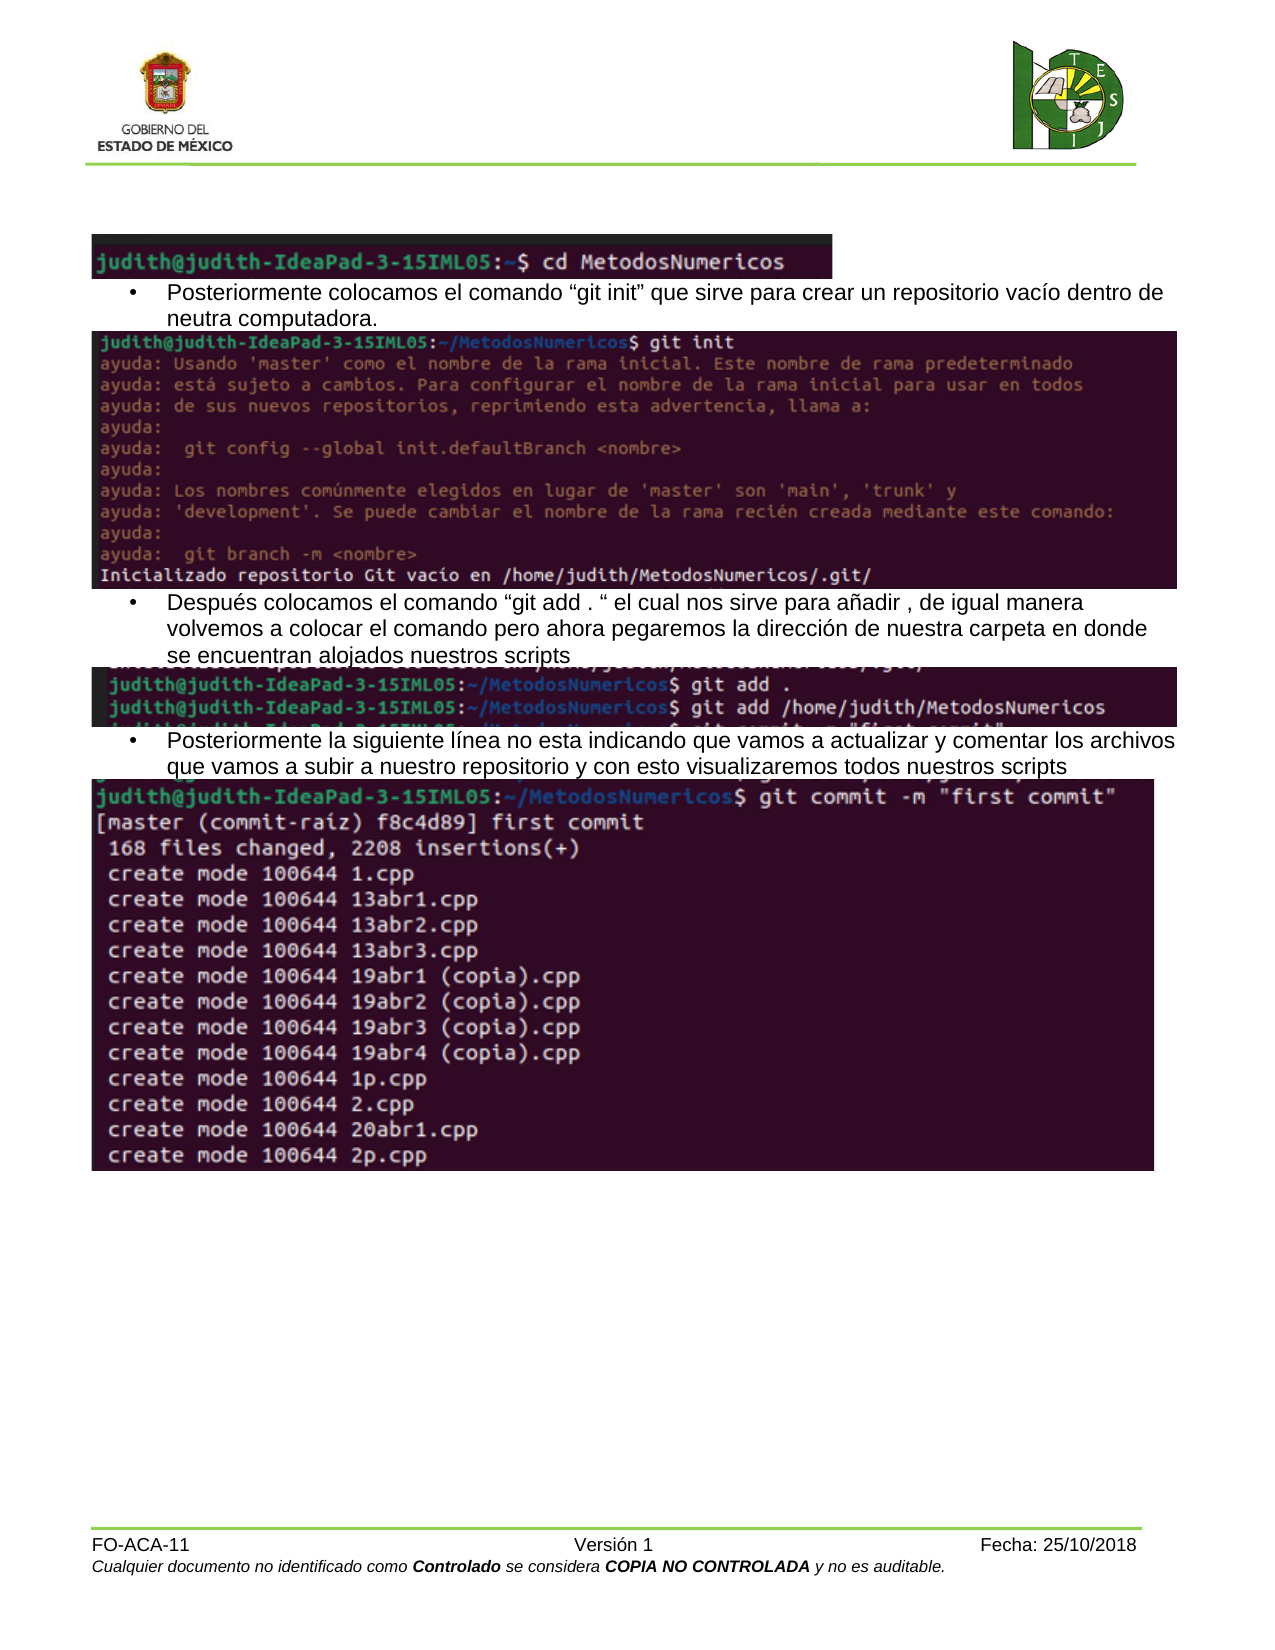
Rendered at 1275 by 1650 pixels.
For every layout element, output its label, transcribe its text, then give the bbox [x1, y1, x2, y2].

list Después colocamos el comando “git add . “ el cual nos sirve para añadir , de igual manera volvemos a colocar el comando pero ahora pegaremos la dirección de nuestra carpeta en donde se encuentran alojados nuestros scripts [129, 589, 1177, 667]
picture [91, 331, 1177, 589]
picture [1012, 40, 1130, 156]
list Posteriormente la siguiente línea no esta indicando que vamos a actualizar y comentar los archivos que vamos a subir a nuestro repositorio y con esto visualizaremos todos nuestros scripts [129, 727, 1177, 779]
picture [91, 667, 1177, 727]
picture [89, 41, 235, 160]
picture [91, 234, 833, 279]
list Posteriormente colocamos el comando “git init” que sirve para crear un repositorio vacío dentro de neutra computadora. [129, 278, 1177, 331]
picture [91, 779, 1155, 1171]
